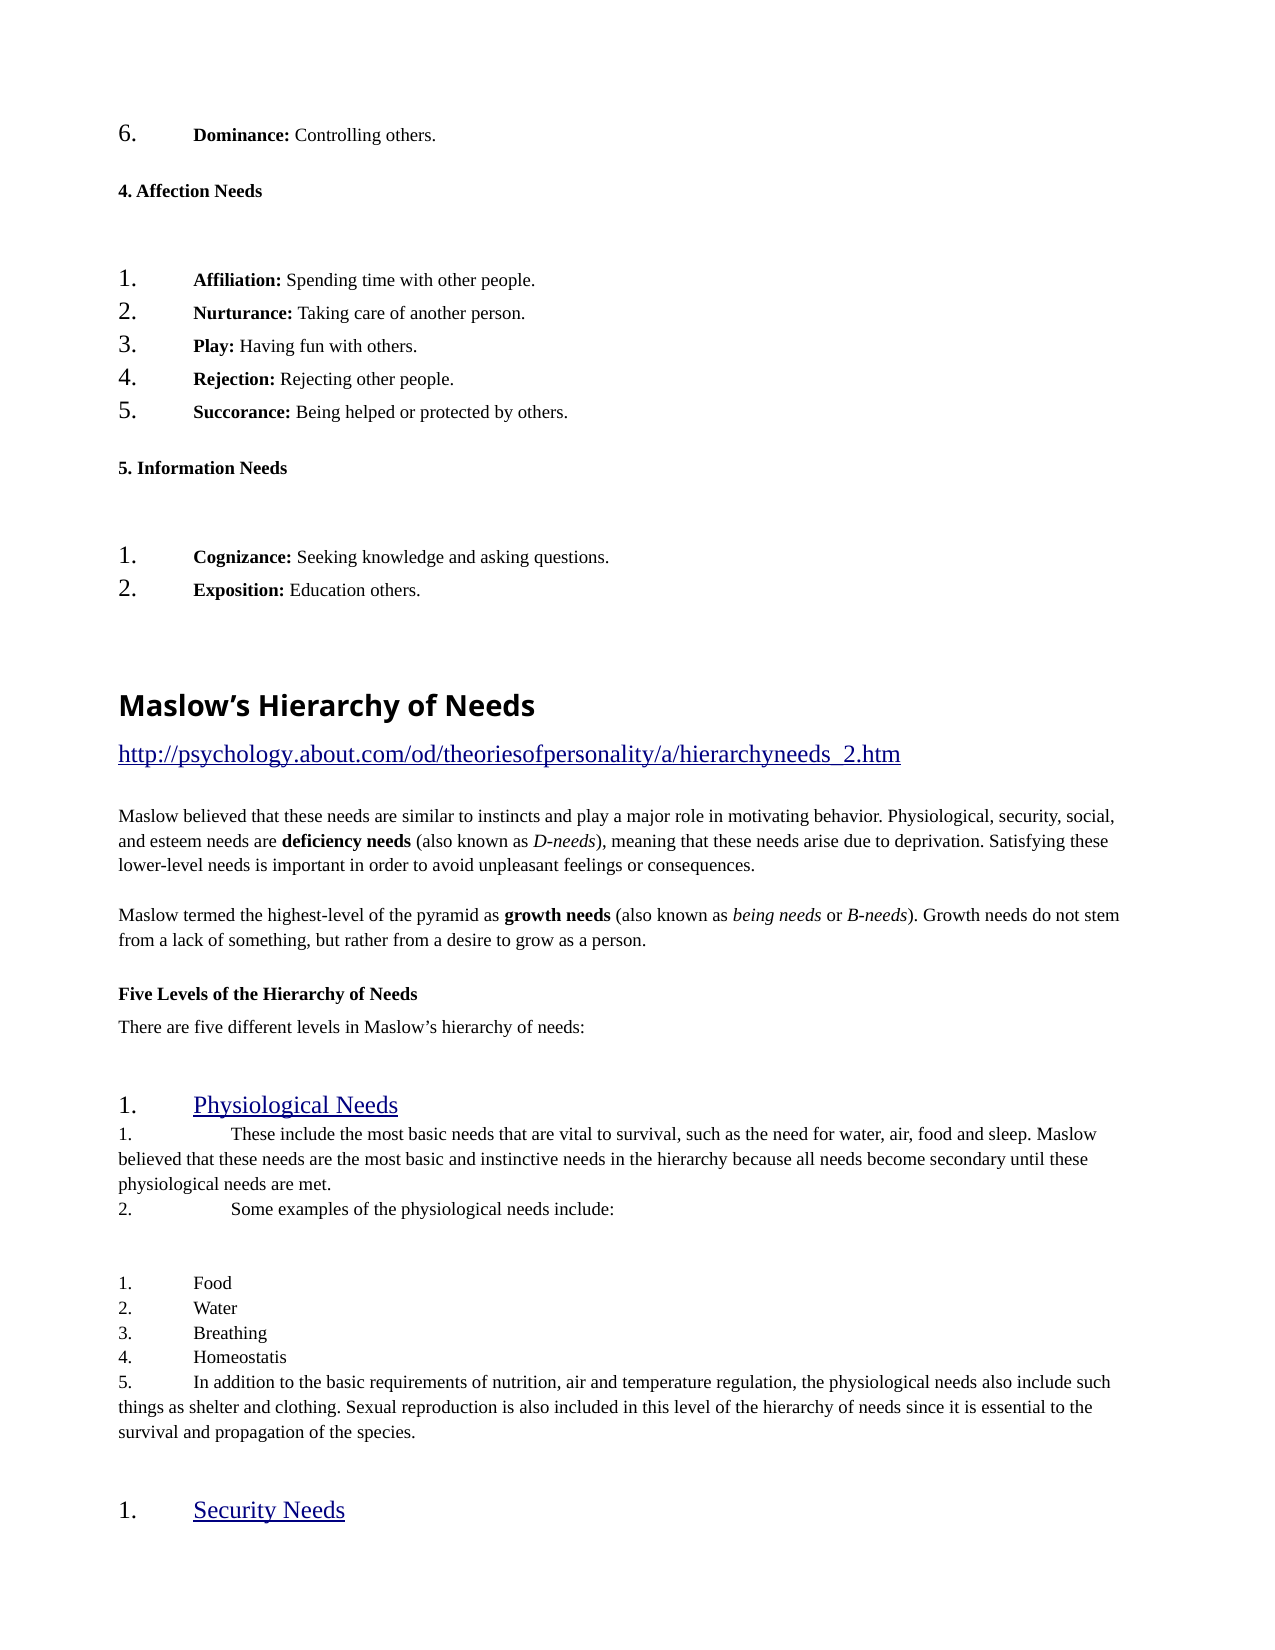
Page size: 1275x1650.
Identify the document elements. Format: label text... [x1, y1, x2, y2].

list Play: Having fun with others. [118, 329, 1134, 358]
list Succorance: Being helped or protected by others. [118, 395, 1134, 424]
subtitle Five Levels of the Hierarchy of Needs [118, 983, 1134, 1004]
list Security Needs [118, 1495, 1134, 1524]
subtitle 4. Affection Needs [118, 180, 1134, 202]
text Maslow believed that these needs are similar to instincts and play a major role in motivating behavior. Physiological, security, social, and esteem needs are deficiency needs (also known as D-needs), meaning that these needs arise due to deprivation. Satisfying these lower-level needs is important in order to avoid unpleasant feelings or consequences. [118, 805, 1134, 876]
list In addition to the basic requirements of nutrition, air and temperature regulation, the physiological needs also include such things as shelter and clothing. Sexual reproduction is also included in this level of the hierarchy of needs since it is essential to the survival and propagation of the species. [118, 1371, 1134, 1442]
list These include the most basic needs that are vital to survival, such as the need for water, air, food and sleep. Maslow believed that these needs are the most basic and instinctive needs in the hierarchy because all needs become secondary until these physiological needs are met. [118, 1123, 1134, 1194]
list Nurturance: Taking care of another person. [118, 296, 1134, 325]
text http://psychology.about.com/od/theoriesofpersonality/a/hierarchyneeds_2.htm [118, 739, 1134, 767]
list Exposition: Education others. [118, 573, 1134, 602]
list Homeostatis [118, 1346, 1134, 1368]
list Dominance: Controlling others. [118, 118, 1134, 147]
list Breathing [118, 1322, 1134, 1343]
list Some examples of the physiological needs include: [118, 1198, 1134, 1219]
list Cognizance: Seeking knowledge and asking questions. [118, 540, 1134, 569]
list Affiliation: Spending time with other people. [118, 263, 1134, 292]
list Rejection: Rejecting other people. [118, 362, 1134, 391]
list Food [118, 1272, 1134, 1293]
subtitle 5. Information Needs [118, 457, 1134, 479]
text There are five different levels in Maslow’s hierarchy of needs: [118, 1016, 1134, 1037]
subtitle Maslow’s Hierarchy of Needs [118, 685, 1157, 724]
text Maslow termed the highest-level of the pyramid as growth needs (also known as being needs or B-needs). Growth needs do not stem from a lack of something, but rather from a desire to grow as a person. [118, 904, 1134, 950]
list Water [118, 1297, 1134, 1318]
list Physiological Needs [118, 1090, 1134, 1119]
